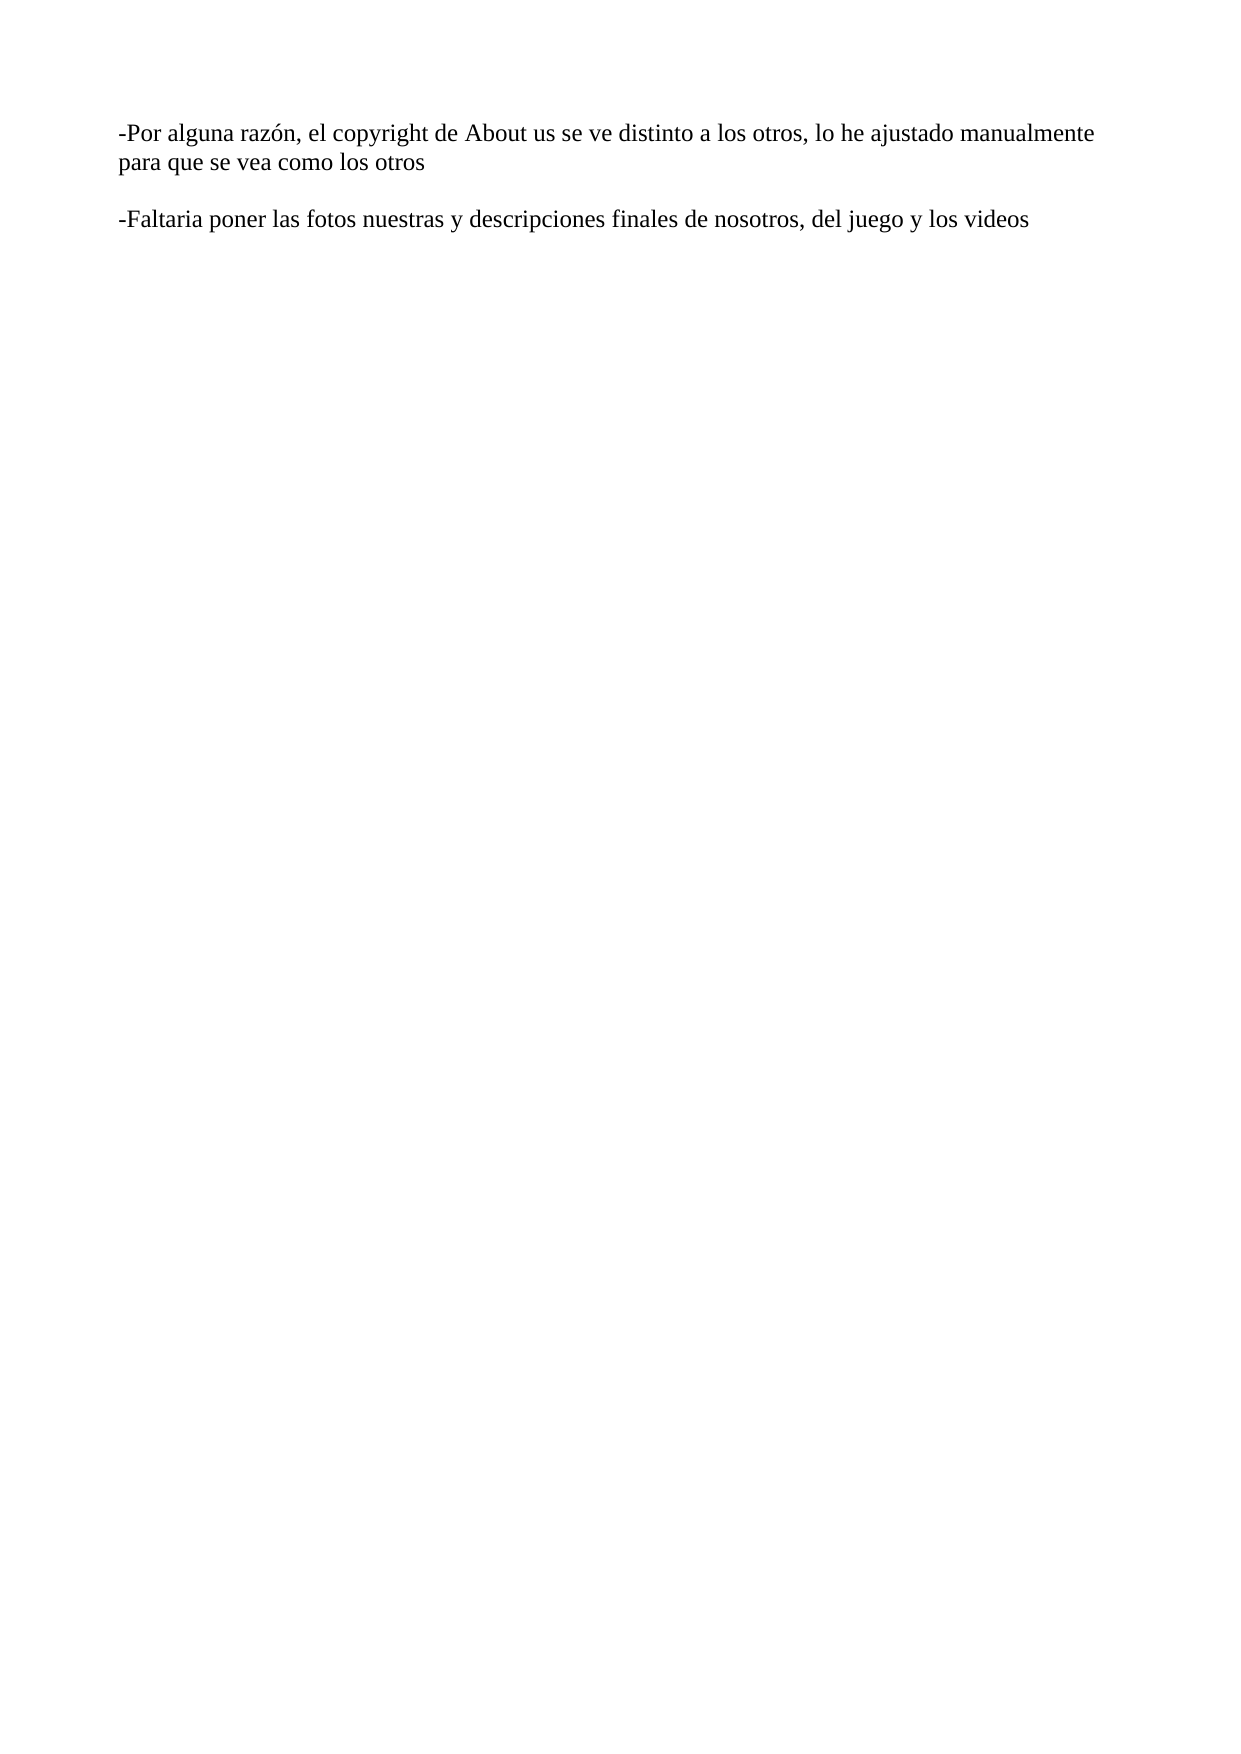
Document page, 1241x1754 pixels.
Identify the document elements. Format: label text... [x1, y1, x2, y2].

text -Faltaria poner las fotos nuestras y descripciones finales de nosotros, del juego y los videos [118, 204, 1122, 233]
text -Por alguna razón, el copyright de About us se ve distinto a los otros, lo he ajustado manualmente para que se vea como los otros [118, 118, 1122, 176]
